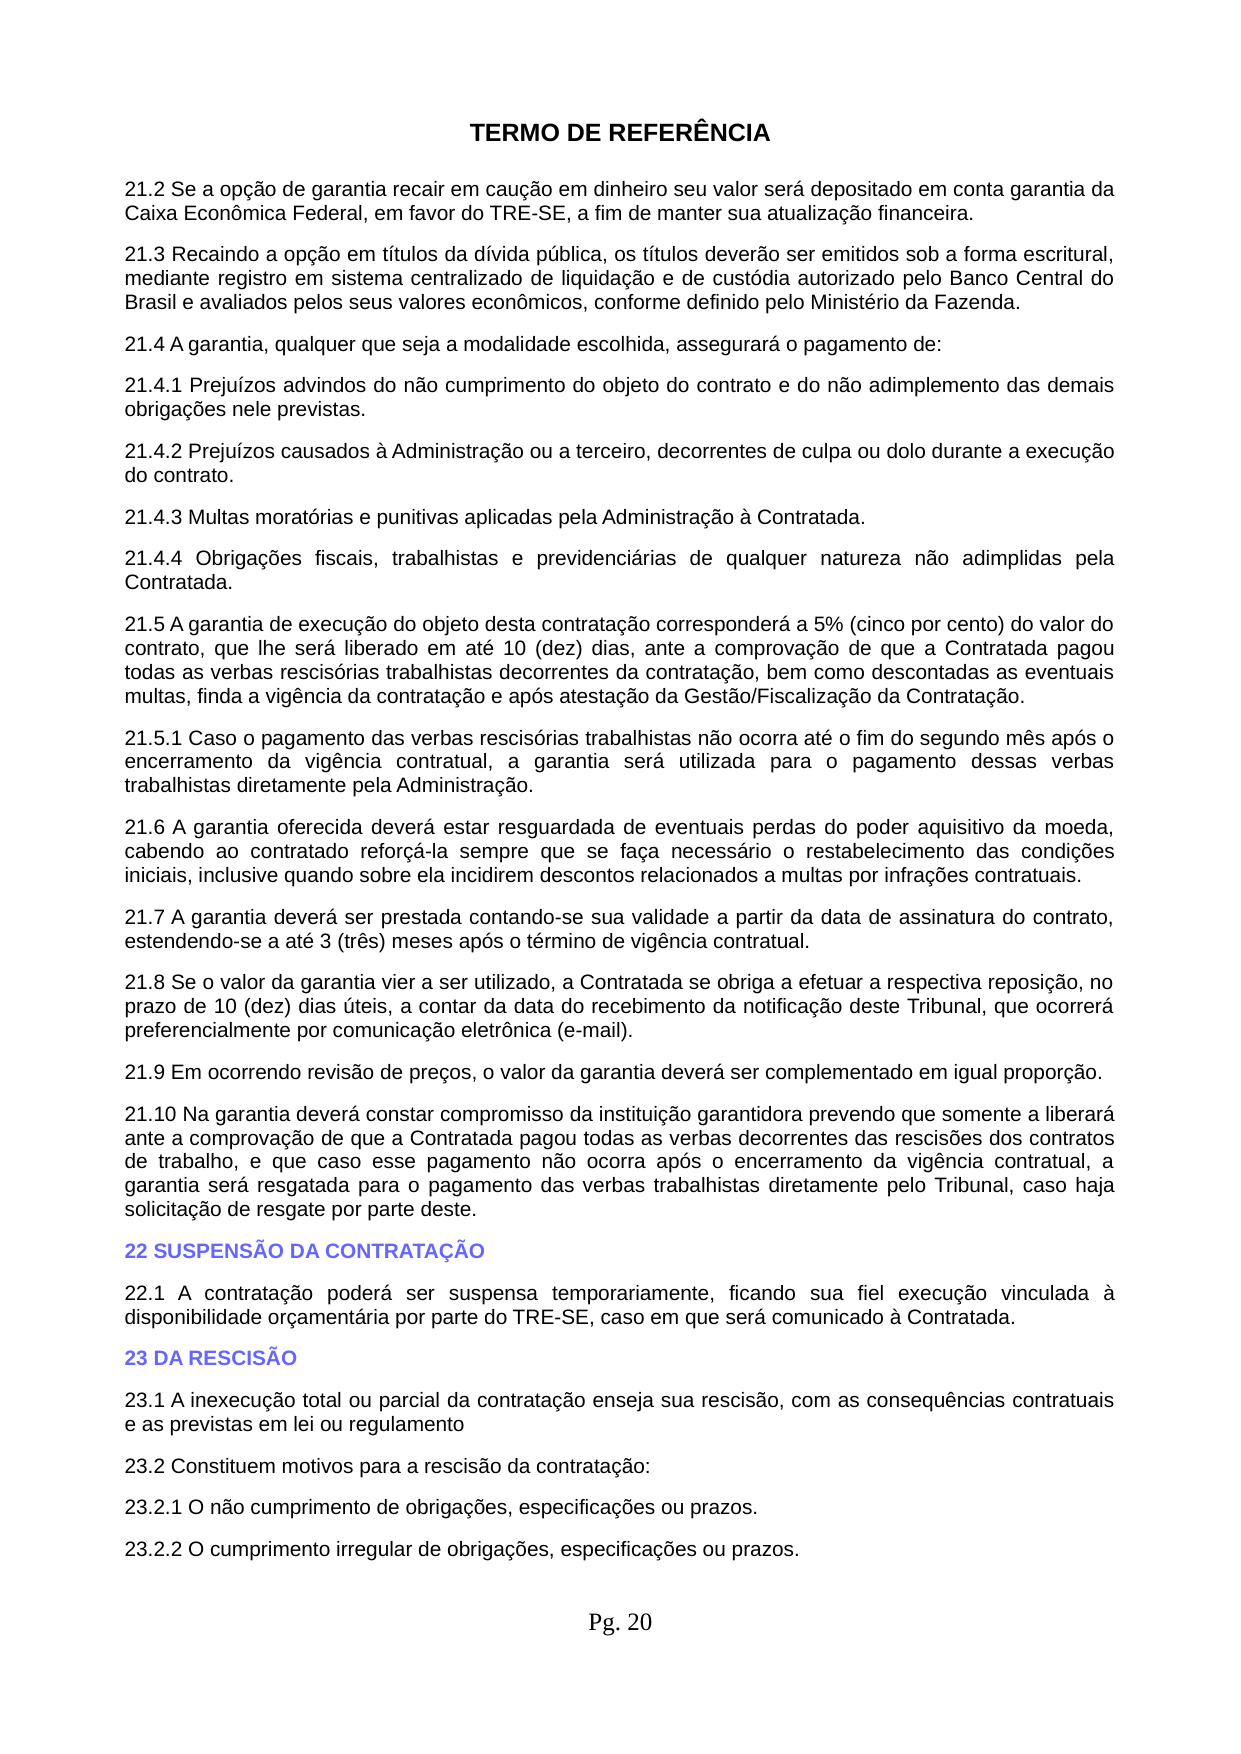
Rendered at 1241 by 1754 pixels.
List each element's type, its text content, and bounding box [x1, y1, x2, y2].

text 21.7 A garantia deverá ser prestada contando-se sua validade a partir da data de assinatura do contrato, estendendo-se a até 3 (três) meses após o término de vigência contratual. [124, 904, 1116, 952]
text 21.4.4 Obrigações fiscais, trabalhistas e previdenciárias de qualquer natureza não adimplidas pela Contratada. [124, 546, 1116, 594]
text 21.5 A garantia de execução do objeto desta contratação corresponderá a 5% (cinco por cento) do valor do contrato, que lhe será liberado em até 10 (dez) dias, ante a comprovação de que a Contratada pagou todas as verbas rescisórias trabalhistas decorrentes da contratação, bem como descontadas as eventuais multas, finda a vigência da contratação e após atestação da Gestão/Fiscalização da Contratação. [124, 612, 1116, 708]
text 21.5.1 Caso o pagamento das verbas rescisórias trabalhistas não ocorra até o fim do segundo mês após o encerramento da vigência contratual, a garantia será utilizada para o pagamento dessas verbas trabalhistas diretamente pela Administração. [124, 725, 1116, 797]
text 23 DA RESCISÃO [124, 1346, 1116, 1370]
text 21.6 A garantia oferecida deverá estar resguardada de eventuais perdas do poder aquisitivo da moeda, cabendo ao contratado reforçá-la sempre que se faça necessário o restabelecimento das condições iniciais, inclusive quando sobre ela incidirem descontos relacionados a multas por infrações contratuais. [124, 815, 1116, 887]
text 23.2 Constituem motivos para a rescisão da contratação: [124, 1453, 1116, 1477]
text 21.4.1 Prejuízos advindos do não cumprimento do objeto do contrato e do não adimplemento das demais obrigações nele previstas. [124, 373, 1116, 421]
text 21.2 Se a opção de garantia recair em caução em dinheiro seu valor será depositado em conta garantia da Caixa Econômica Federal, em favor do TRE-SE, a fim de manter sua atualização financeira. [124, 176, 1116, 224]
text 21.4 A garantia, qualquer que seja a modalidade escolhida, assegurará o pagamento de: [124, 332, 1116, 356]
text 21.9 Em ocorrendo revisão de preços, o valor da garantia deverá ser complementado em igual proporção. [124, 1060, 1116, 1084]
text 23.2.1 O não cumprimento de obrigações, especificações ou prazos. [124, 1495, 1116, 1519]
text 22 SUSPENSÃO DA CONTRATAÇÃO [124, 1239, 1116, 1263]
text 23.1 A inexecução total ou parcial da contratação enseja sua rescisão, com as consequências contratuais e as previstas em lei ou regulamento [124, 1388, 1116, 1436]
text 21.10 Na garantia deverá constar compromisso da instituição garantidora prevendo que somente a liberará ante a comprovação de que a Contratada pagou todas as verbas decorrentes das rescisões dos contratos de trabalho, e que caso esse pagamento não ocorra após o encerramento da vigência contratual, a garantia será resgatada para o pagamento das verbas trabalhistas diretamente pelo Tribunal, caso haja solicitação de resgate por parte deste. [124, 1101, 1116, 1221]
text 22.1 A contratação poderá ser suspensa temporariamente, ficando sua fiel execução vinculada à disponibilidade orçamentária por parte do TRE-SE, caso em que será comunicado à Contratada. [124, 1281, 1116, 1328]
text 21.8 Se o valor da garantia vier a ser utilizado, a Contratada se obriga a efetuar a respectiva reposição, no prazo de 10 (dez) dias úteis, a contar da data do recebimento da notificação deste Tribunal, que ocorrerá preferencialmente por comunicação eletrônica (e-mail). [124, 970, 1116, 1042]
text 21.4.3 Multas moratórias e punitivas aplicadas pela Administração à Contratada. [124, 504, 1116, 528]
text 21.4.2 Prejuízos causados à Administração ou a terceiro, decorrentes de culpa ou dolo durante a execução do contrato. [124, 439, 1116, 487]
text 23.2.2 O cumprimento irregular de obrigações, especificações ou prazos. [124, 1537, 1116, 1561]
text 21.3 Recaindo a opção em títulos da dívida pública, os títulos deverão ser emitidos sob a forma escritural, mediante registro em sistema centralizado de liquidação e de custódia autorizado pelo Banco Central do Brasil e avaliados pelos seus valores econômicos, conforme definido pelo Ministério da Fazenda. [124, 242, 1116, 314]
